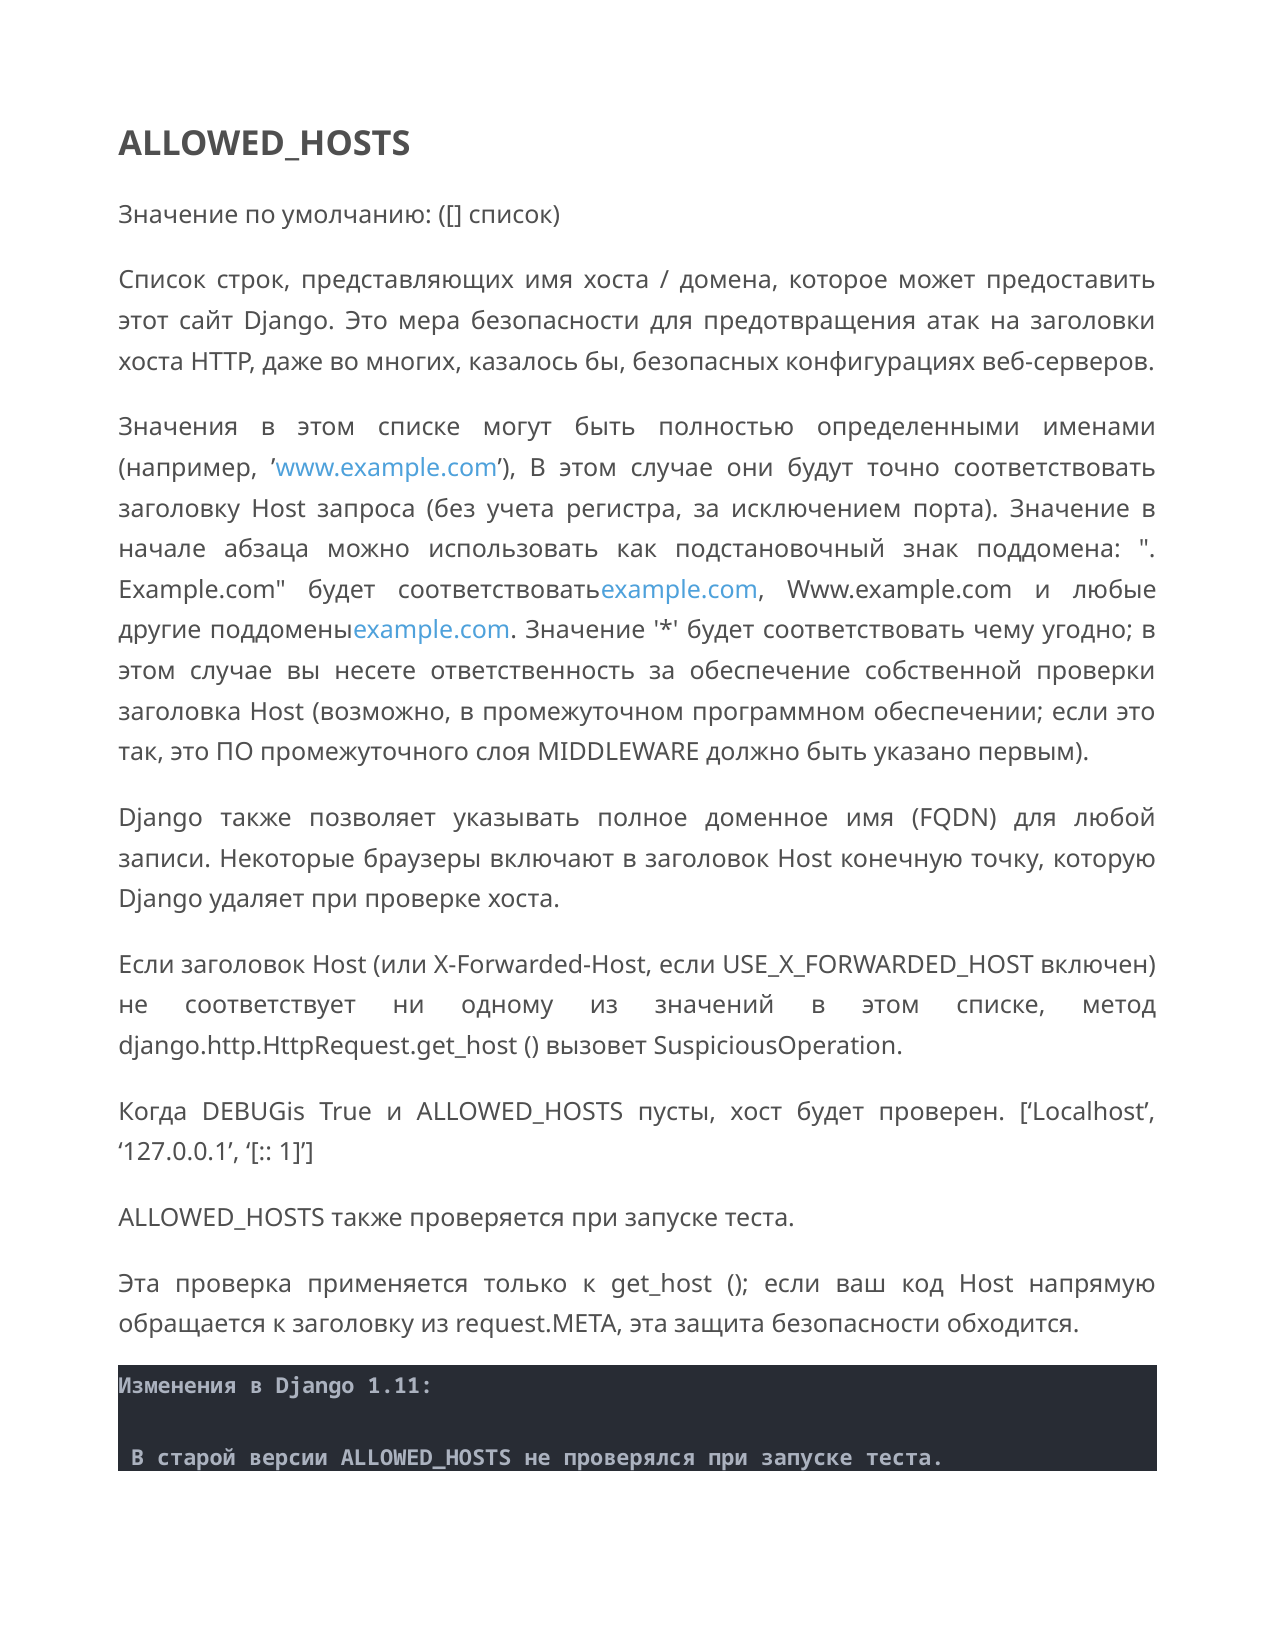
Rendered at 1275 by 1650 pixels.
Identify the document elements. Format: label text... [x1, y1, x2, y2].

subtitle ALLOWED_HOSTS [118, 118, 1157, 165]
text Django также позволяет указывать полное доменное имя (FQDN) для любой записи. Некоторые браузеры включают в заголовок Host конечную точку, которую Django удаляет при проверке хоста. [118, 793, 1157, 915]
text Эта проверка применяется только к get_host (); если ваш код Host напрямую обращается к заголовку из request.META, эта защита безопасности обходится. [118, 1259, 1157, 1340]
text Когда DEBUGis True и ALLOWED_HOSTS пусты, хост будет проверен. [‘Localhost’, ‘127.0.0.1’, ‘[:: 1]’] [118, 1087, 1157, 1168]
text Изменения в Django 1.11: [118, 1365, 1157, 1399]
text Если заголовок Host (или X-Forwarded-Host, если USE_X_FORWARDED_HOST включен) не соответствует ни одному из значений в этом списке, метод django.http.HttpRequest.get_host () вызовет SuspiciousOperation. [118, 940, 1157, 1062]
text Значение по умолчанию: ([] список) [118, 190, 1157, 231]
text В старой версии ALLOWED_HOSTS не проверялся при запуске теста. [118, 1437, 1157, 1471]
text Список строк, представляющих имя хоста / домена, которое может предоставить этот сайт Django. Это мера безопасности для предотвращения атак на заголовки хоста HTTP, даже во многих, казалось бы, безопасных конфигурациях веб-серверов. [118, 256, 1157, 377]
text Значения в этом списке могут быть полностью определенными именами (например, ’www.example.com’), В этом случае они будут точно соответствовать заголовку Host запроса (без учета регистра, за исключением порта). Значение в начале абзаца можно использовать как подстановочный знак поддомена: ". Example.com" будет соответствоватьexample.com, Www.example.com и любые другие поддоменыexample.com. Значение '*' будет соответствовать чему угодно; в этом случае вы несете ответственность за обеспечение собственной проверки заголовка Host (возможно, в промежуточном программном обеспечении; если это так, это ПО промежуточного слоя MIDDLEWARE должно быть указано первым). [118, 402, 1157, 768]
text ALLOWED_HOSTS также проверяется при запуске теста. [118, 1193, 1157, 1234]
